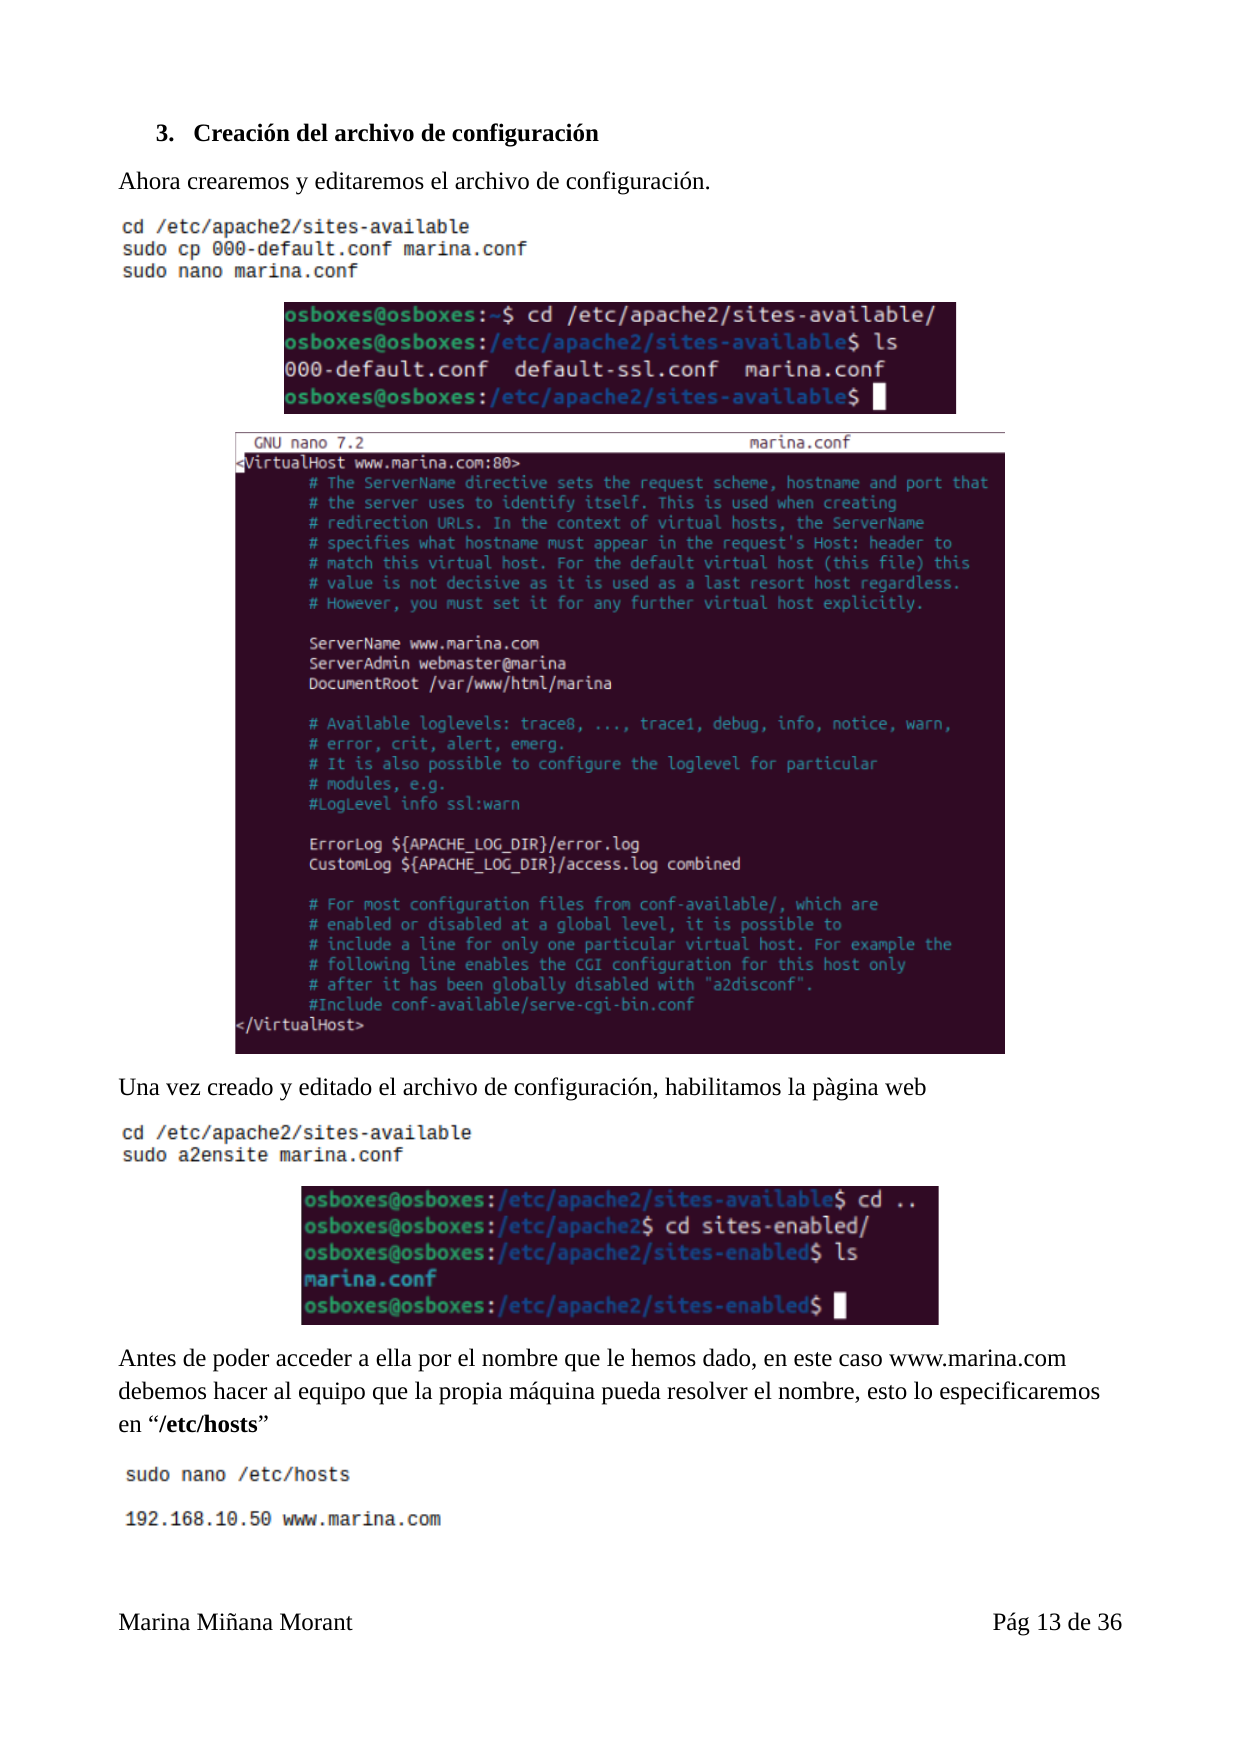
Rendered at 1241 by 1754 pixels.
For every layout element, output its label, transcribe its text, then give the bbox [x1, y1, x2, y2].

text Ahora crearemos y editaremos el archivo de configuración. [118, 166, 1122, 194]
picture [235, 432, 1005, 1054]
picture [118, 1119, 479, 1168]
picture [301, 1186, 939, 1325]
text Antes de poder acceder a ella por el nombre que le hemos dado, en este caso www.marina.com debemos hacer al equipo que la propia máquina pueda resolver el nombre, esto lo especificaremos en “/etc/hosts” [118, 1343, 1122, 1438]
picture [118, 1456, 458, 1540]
picture [284, 302, 957, 414]
text Una vez creado y editado el archivo de configuración, habilitamos la pàgina web [118, 1072, 1122, 1101]
list Creación del archivo de configuración [156, 118, 1122, 147]
picture [118, 213, 533, 284]
